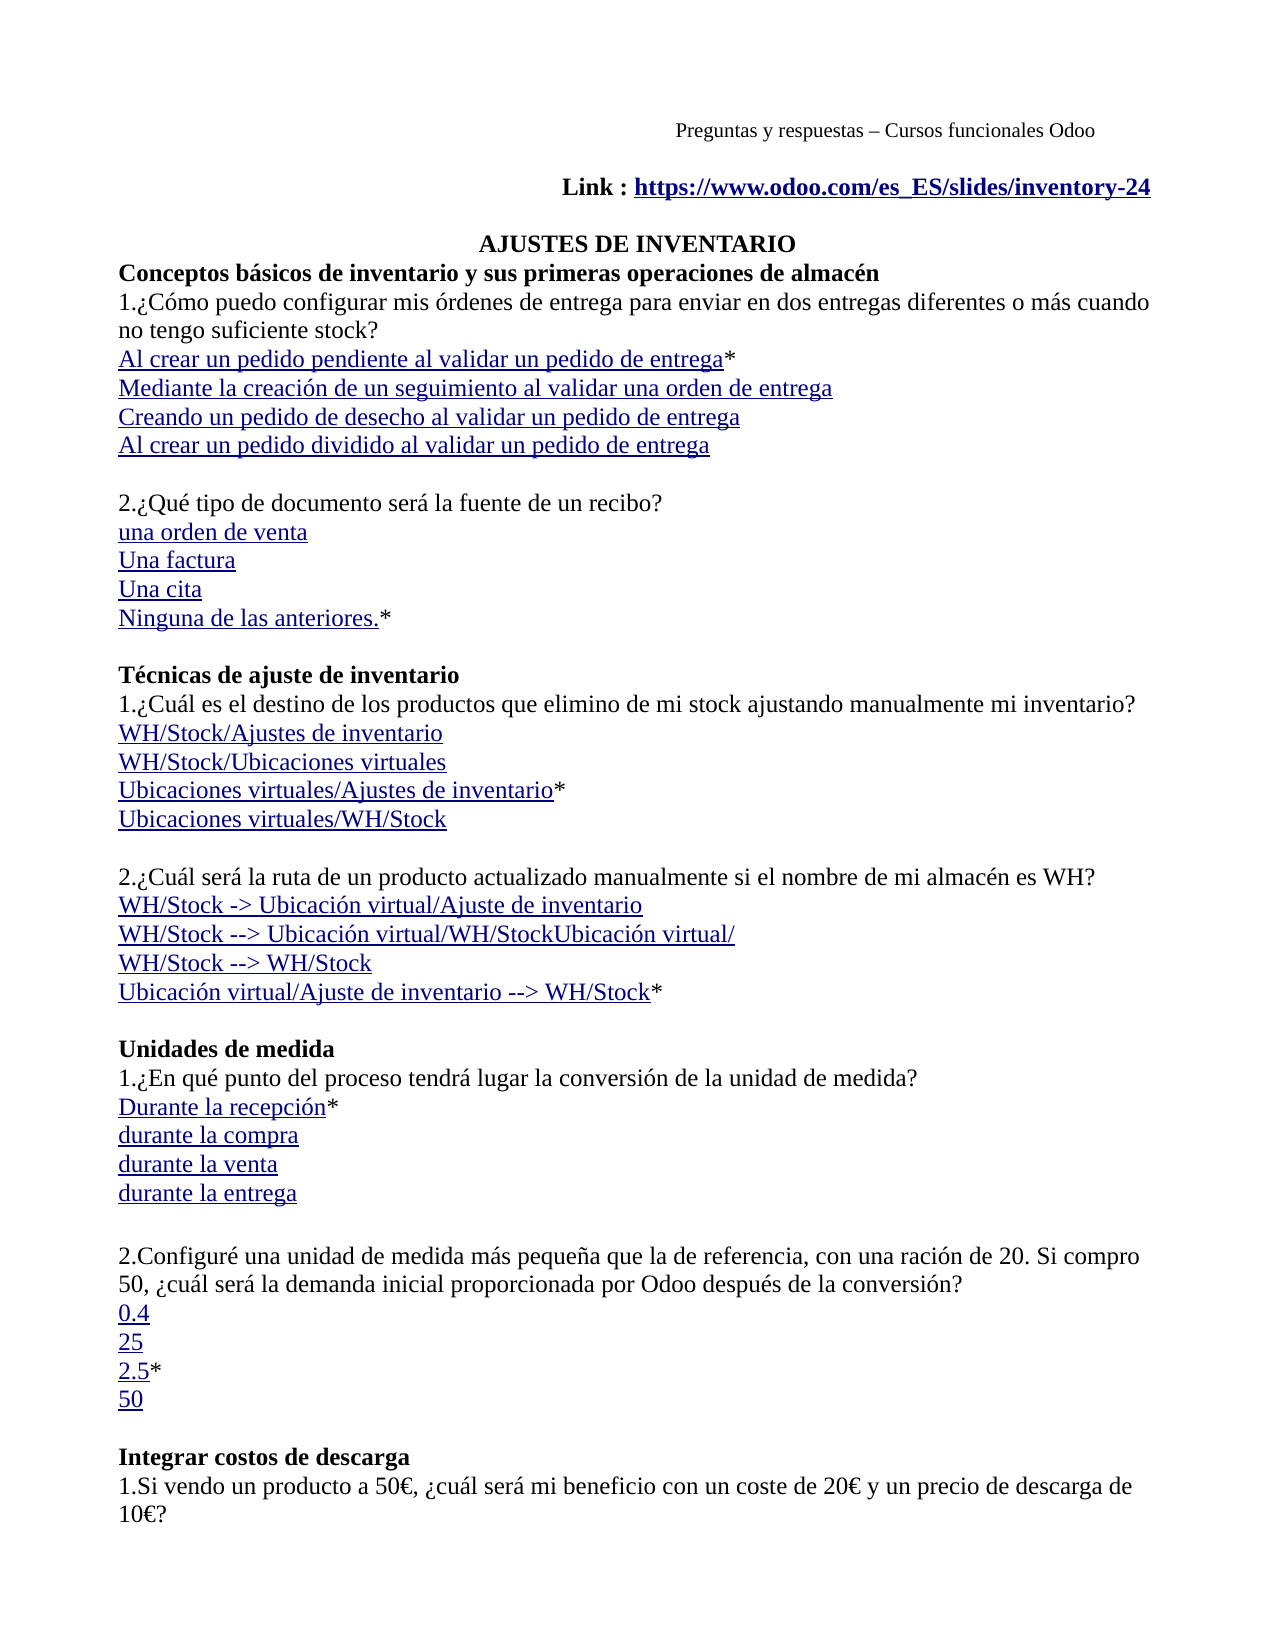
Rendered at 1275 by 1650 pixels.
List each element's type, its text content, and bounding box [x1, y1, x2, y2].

text Técnicas de ajuste de inventario [118, 660, 1157, 689]
text 25 [118, 1327, 1157, 1356]
text una orden de venta [118, 517, 1157, 545]
text WH/Stock -> Ubicación virtual/Ajuste de inventario [118, 890, 1157, 919]
text Ninguna de las anteriores.* [118, 603, 1157, 632]
text Ubicaciones virtuales/WH/Stock [118, 804, 1157, 833]
text durante la entrega [118, 1178, 1157, 1207]
text 50 [118, 1384, 1157, 1413]
text WH/Stock/Ajustes de inventario [118, 718, 1157, 747]
text Integrar costos de descarga [118, 1442, 1157, 1471]
text WH/Stock --> Ubicación virtual/WH/StockUbicación virtual/ [118, 919, 1157, 948]
text Mediante la creación de un seguimiento al validar una orden de entrega [118, 373, 1157, 402]
text 2.¿Cuál será la ruta de un producto actualizado manualmente si el nombre de mi almacén es WH? [118, 862, 1157, 890]
text Una cita [118, 574, 1157, 603]
text AJUSTES DE INVENTARIO [118, 229, 1157, 258]
text Ubicación virtual/Ajuste de inventario --> WH/Stock* [118, 977, 1157, 1005]
text 1.¿En qué punto del proceso tendrá lugar la conversión de la unidad de medida? [118, 1063, 1157, 1092]
text Creando un pedido de desecho al validar un pedido de entrega [118, 402, 1157, 430]
text 1.¿Cómo puedo configurar mis órdenes de entrega para enviar en dos entregas diferentes o más cuando no tengo suficiente stock? [118, 287, 1157, 344]
text 2.5* [118, 1356, 1157, 1384]
text 1.Si vendo un producto a 50€, ¿cuál será mi beneficio con un coste de 20€ y un precio de descarga de 10€? [118, 1471, 1157, 1528]
text Al crear un pedido pendiente al validar un pedido de entrega* [118, 344, 1157, 373]
text WH/Stock --> WH/Stock [118, 948, 1157, 977]
text Al crear un pedido dividido al validar un pedido de entrega [118, 430, 1157, 459]
text Una factura [118, 545, 1157, 574]
text 2.Configuré una unidad de medida más pequeña que la de referencia, con una ración de 20. Si compro 50, ¿cuál será la demanda inicial proporcionada por Odoo después de la conversión? [118, 1241, 1157, 1298]
text 1.¿Cuál es el destino de los productos que elimino de mi stock ajustando manualmente mi inventario? [118, 689, 1157, 718]
text durante la compra [118, 1120, 1157, 1149]
text 2.¿Qué tipo de documento será la fuente de un recibo? [118, 488, 1157, 517]
text 0.4 [118, 1298, 1157, 1327]
text Unidades de medida [118, 1034, 1157, 1063]
text Link : https://www.odoo.com/es_ES/slides/inventory-24 [118, 172, 1157, 200]
text Conceptos básicos de inventario y sus primeras operaciones de almacén [118, 258, 1157, 287]
text Ubicaciones virtuales/Ajustes de inventario* [118, 775, 1157, 804]
text durante la venta [118, 1149, 1157, 1178]
text Durante la recepción* [118, 1092, 1157, 1120]
text WH/Stock/Ubicaciones virtuales [118, 747, 1157, 775]
